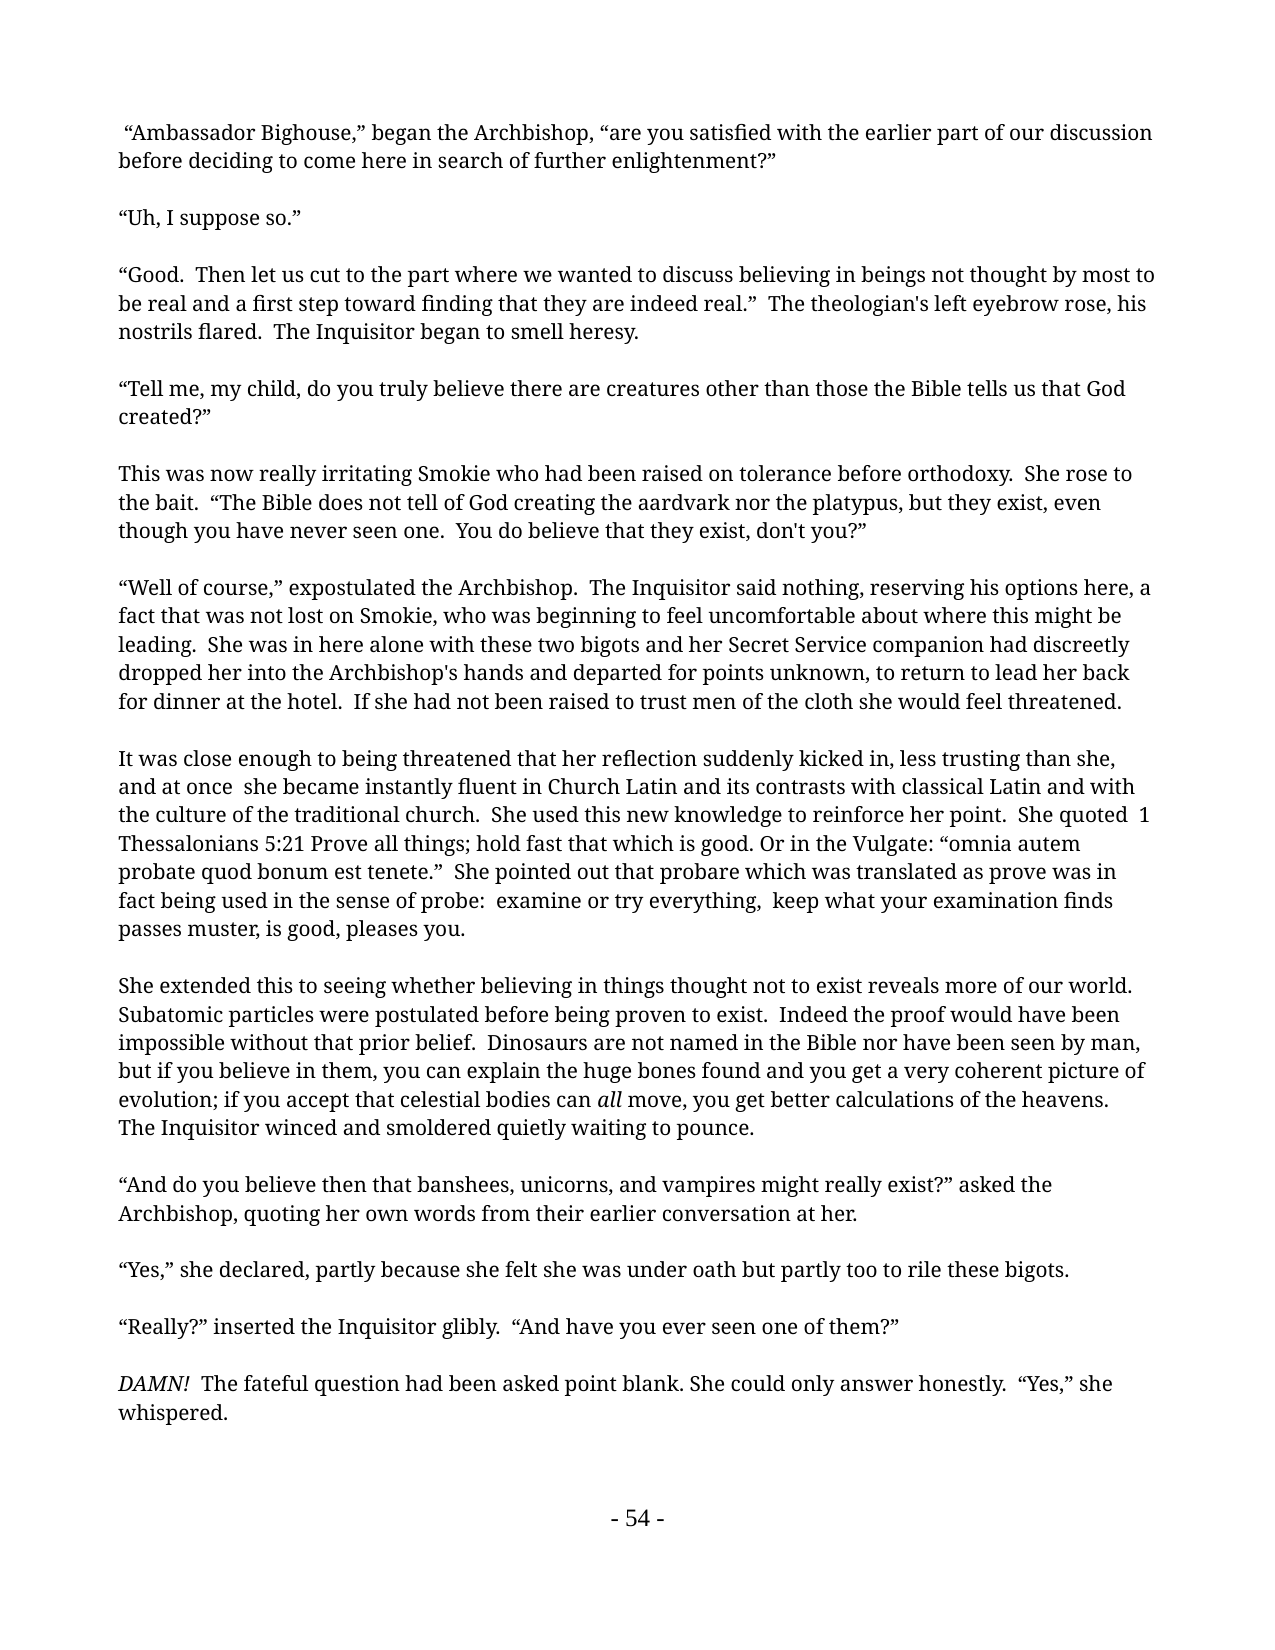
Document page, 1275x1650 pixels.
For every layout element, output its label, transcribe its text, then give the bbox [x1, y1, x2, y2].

text “Good. Then let us cut to the part where we wanted to discuss believing in beings not thought by most to be real and a first step toward finding that they are indeed real.” The theologian's left eyebrow rose, his nostrils flared. The Inquisitor began to smell heresy. [118, 260, 1157, 346]
text “Uh, I suppose so.” [118, 203, 1157, 232]
text “And do you believe then that banshees, unicorns, and vampires might really exist?” asked the Archbishop, quoting her own words from their earlier conversation at her. [118, 1170, 1157, 1227]
text She extended this to seeing whether believing in things thought not to exist reveals more of our world. Subatomic particles were postulated before being proven to exist. Indeed the proof would have been impossible without that prior belief. Dinosaurs are not named in the Bible nor have been seen by man, but if you believe in them, you can explain the huge bones found and you get a very coherent picture of evolution; if you accept that celestial bodies can all move, you get better calculations of the heavens. The Inquisitor winced and smoldered quietly waiting to pounce. [118, 971, 1157, 1142]
text This was now really irritating Smokie who had been raised on tolerance before orthodoxy. She rose to the bait. “The Bible does not tell of God creating the aardvark nor the platypus, but they exist, even though you have never seen one. You do believe that they exist, don't you?” [118, 459, 1157, 545]
text “Ambassador Bighouse,” began the Archbishop, “are you satisfied with the earlier part of our discussion before deciding to come here in search of further enlightenment?” [118, 118, 1157, 175]
text “Tell me, my child, do you truly believe there are creatures other than those the Bible tells us that God created?” [118, 374, 1157, 431]
text DAMN! The fateful question had been asked point blank. She could only answer honestly. “Yes,” she whispered. [118, 1369, 1157, 1426]
text “Well of course,” expostulated the Archbishop. The Inquisitor said nothing, reserving his options here, a fact that was not lost on Smokie, who was beginning to feel uncomfortable about where this might be leading. She was in here alone with these two bigots and her Secret Service companion had discreetly dropped her into the Archbishop's hands and departed for points unknown, to return to lead her back for dinner at the hotel. If she had not been raised to trust men of the cloth she would feel threatened. [118, 573, 1157, 715]
text It was close enough to being threatened that her reflection suddenly kicked in, less trusting than she, and at once she became instantly fluent in Church Latin and its contrasts with classical Latin and with the culture of the traditional church. She used this new knowledge to reinforce her point. She quoted 1 Thessalonians 5:21 Prove all things; hold fast that which is good. Or in the Vulgate: “omnia autem probate quod bonum est tenete.” She pointed out that probare which was translated as prove was in fact being used in the sense of probe: examine or try everything, keep what your examination finds passes muster, is good, pleases you. [118, 744, 1157, 943]
text “Really?” inserted the Inquisitor glibly. “And have you ever seen one of them?” [118, 1312, 1157, 1341]
text “Yes,” she declared, partly because she felt she was under oath but partly too to rile these bigots. [118, 1256, 1157, 1284]
